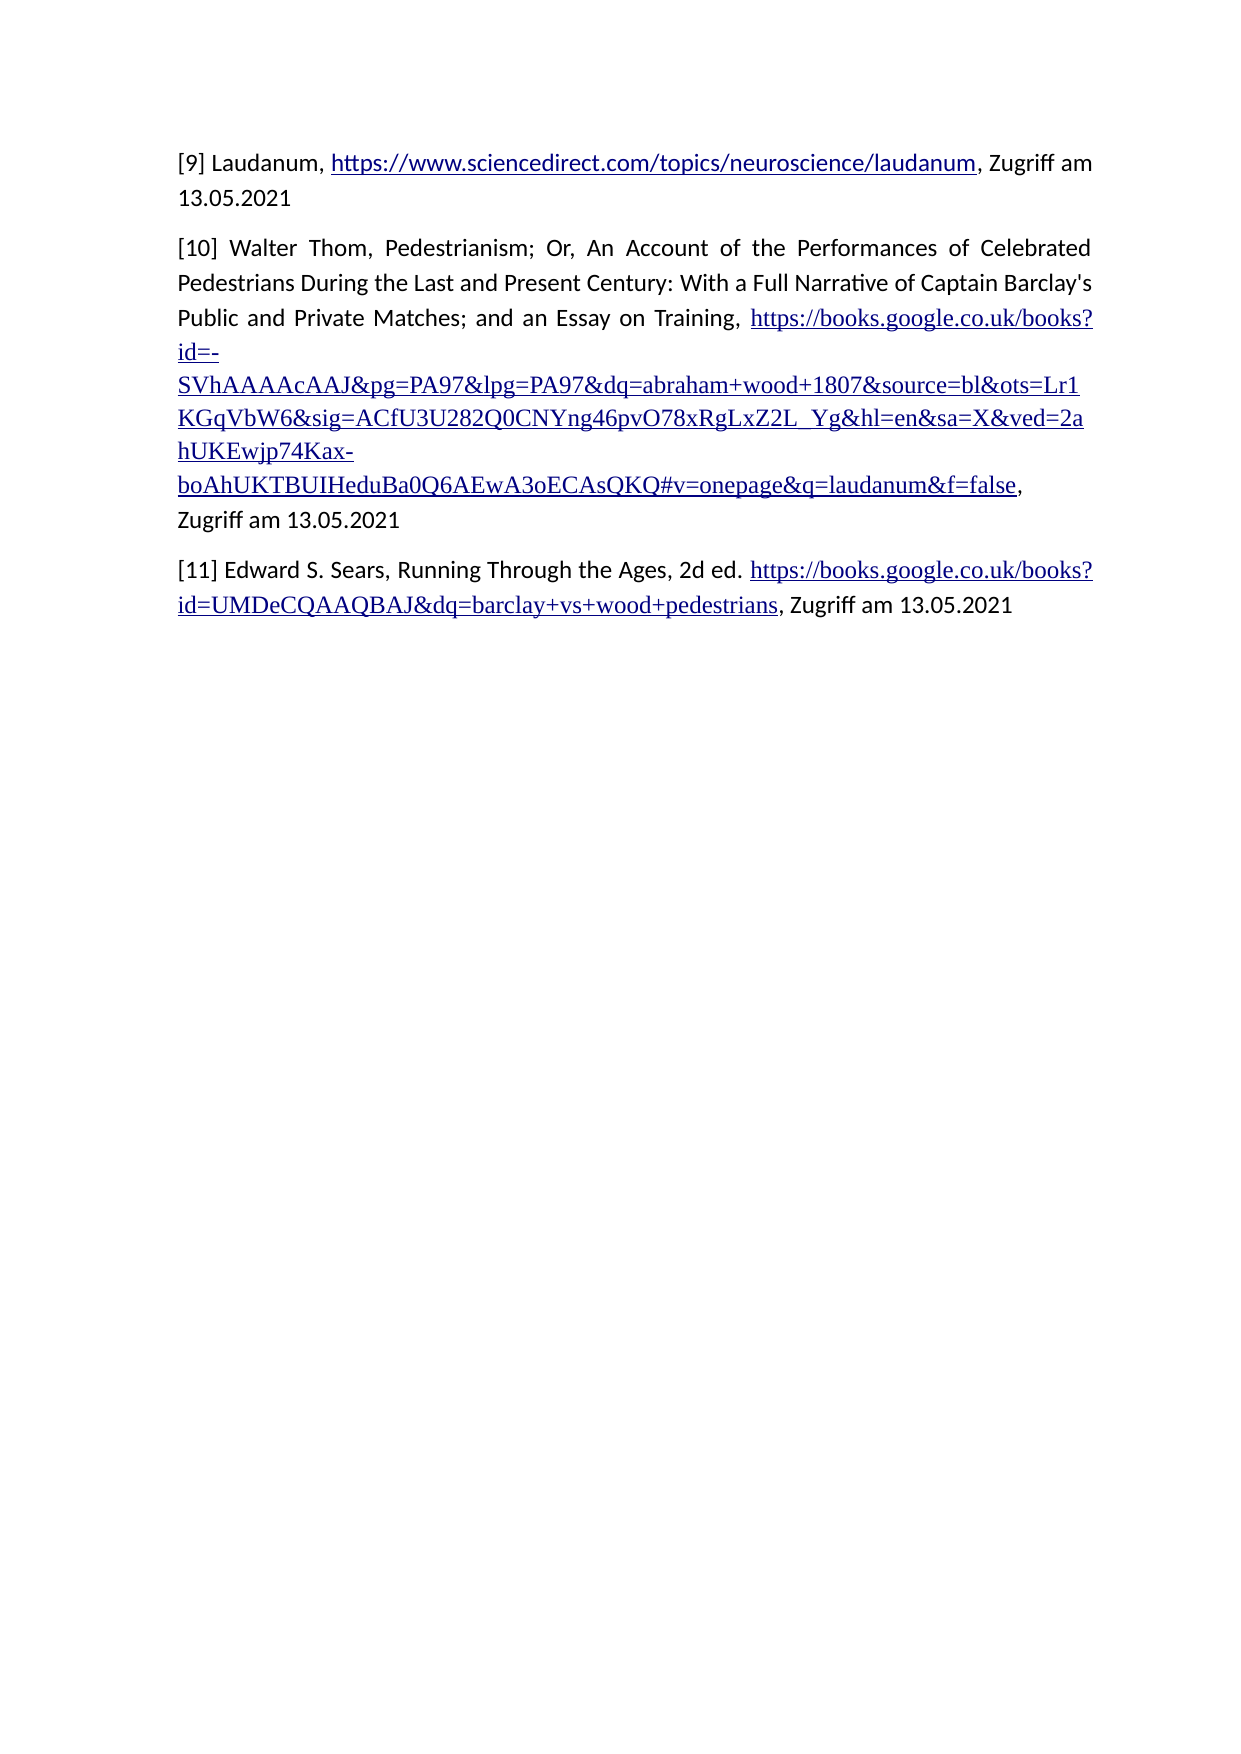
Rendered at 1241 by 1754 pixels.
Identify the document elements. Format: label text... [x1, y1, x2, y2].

text [9] Laudanum, https://www.sciencedirect.com/topics/neuroscience/laudanum, Zugriff am 13.05.2021 [177, 148, 1093, 213]
text [11] Edward S. Sears, Running Through the Ages, 2d ed. https://books.google.co.uk/books?id=UMDeCQAAQBAJ&dq=barclay+vs+wood+pedestrians, Zugriff am 13.05.2021 [177, 554, 1093, 619]
text [10] Walter Thom, Pedestrianism; Or, An Account of the Performances of Celebrated Pedestrians During the Last and Present Century: With a Full Narrative of Captain Barclay's Public and Private Matches; and an Essay on Training, https://books.google.co.uk/books?id=-SVhAAAAcAAJ&pg=PA97&lpg=PA97&dq=abraham+wood+1807&source=bl&ots=Lr1KGqVbW6&sig=ACfU3U282Q0CNYng46pvO78xRgLxZ2L_Yg&hl=en&sa=X&ved=2ahUKEwjp74Kax-boAhUKTBUIHeduBa0Q6AEwA3oECAsQKQ#v=onepage&q=laudanum&f=false, Zugriff am 13.05.2021 [177, 232, 1093, 535]
